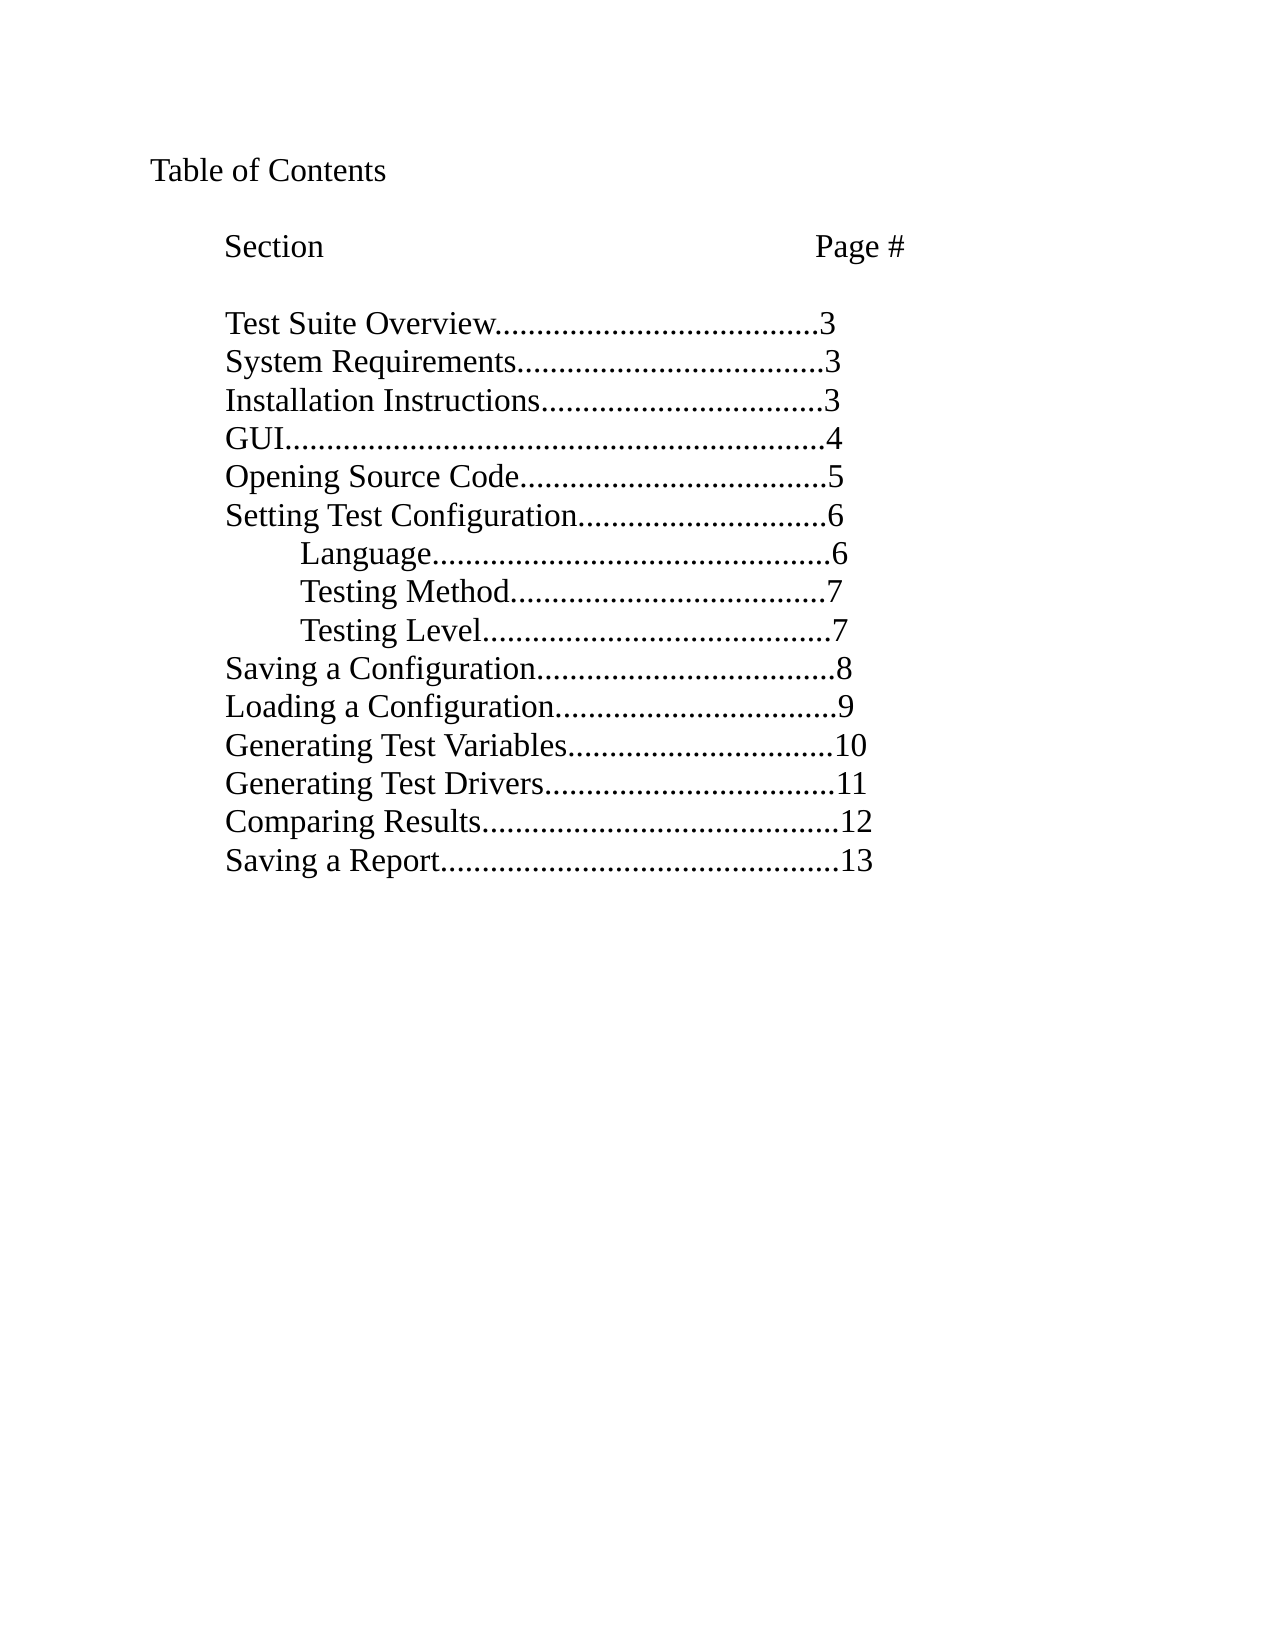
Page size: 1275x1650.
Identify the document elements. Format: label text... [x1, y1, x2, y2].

text Loading a Configuration..................................9 [225, 687, 1125, 725]
text Testing Level..........................................7 [225, 610, 1125, 648]
text Testing Method......................................7 [225, 572, 1125, 610]
text Saving a Configuration....................................8 [225, 648, 1125, 687]
text Language................................................6 [225, 533, 1125, 572]
text Installation Instructions..................................3 [225, 380, 1125, 418]
text GUI.................................................................4 [225, 418, 1125, 457]
text Generating Test Variables................................10 [225, 725, 1125, 763]
text Generating Test Drivers...................................11 [225, 763, 1125, 802]
text Table of Contents [150, 150, 1125, 188]
text Section Page # [150, 227, 1125, 265]
text Comparing Results...........................................12 [225, 802, 1125, 840]
text Setting Test Configuration..............................6 [225, 495, 1125, 533]
text System Requirements.....................................3 [225, 342, 1125, 380]
text Test Suite Overview.......................................3 [225, 303, 1125, 342]
text Saving a Report................................................13 [225, 840, 1125, 878]
text Opening Source Code.....................................5 [225, 457, 1125, 495]
